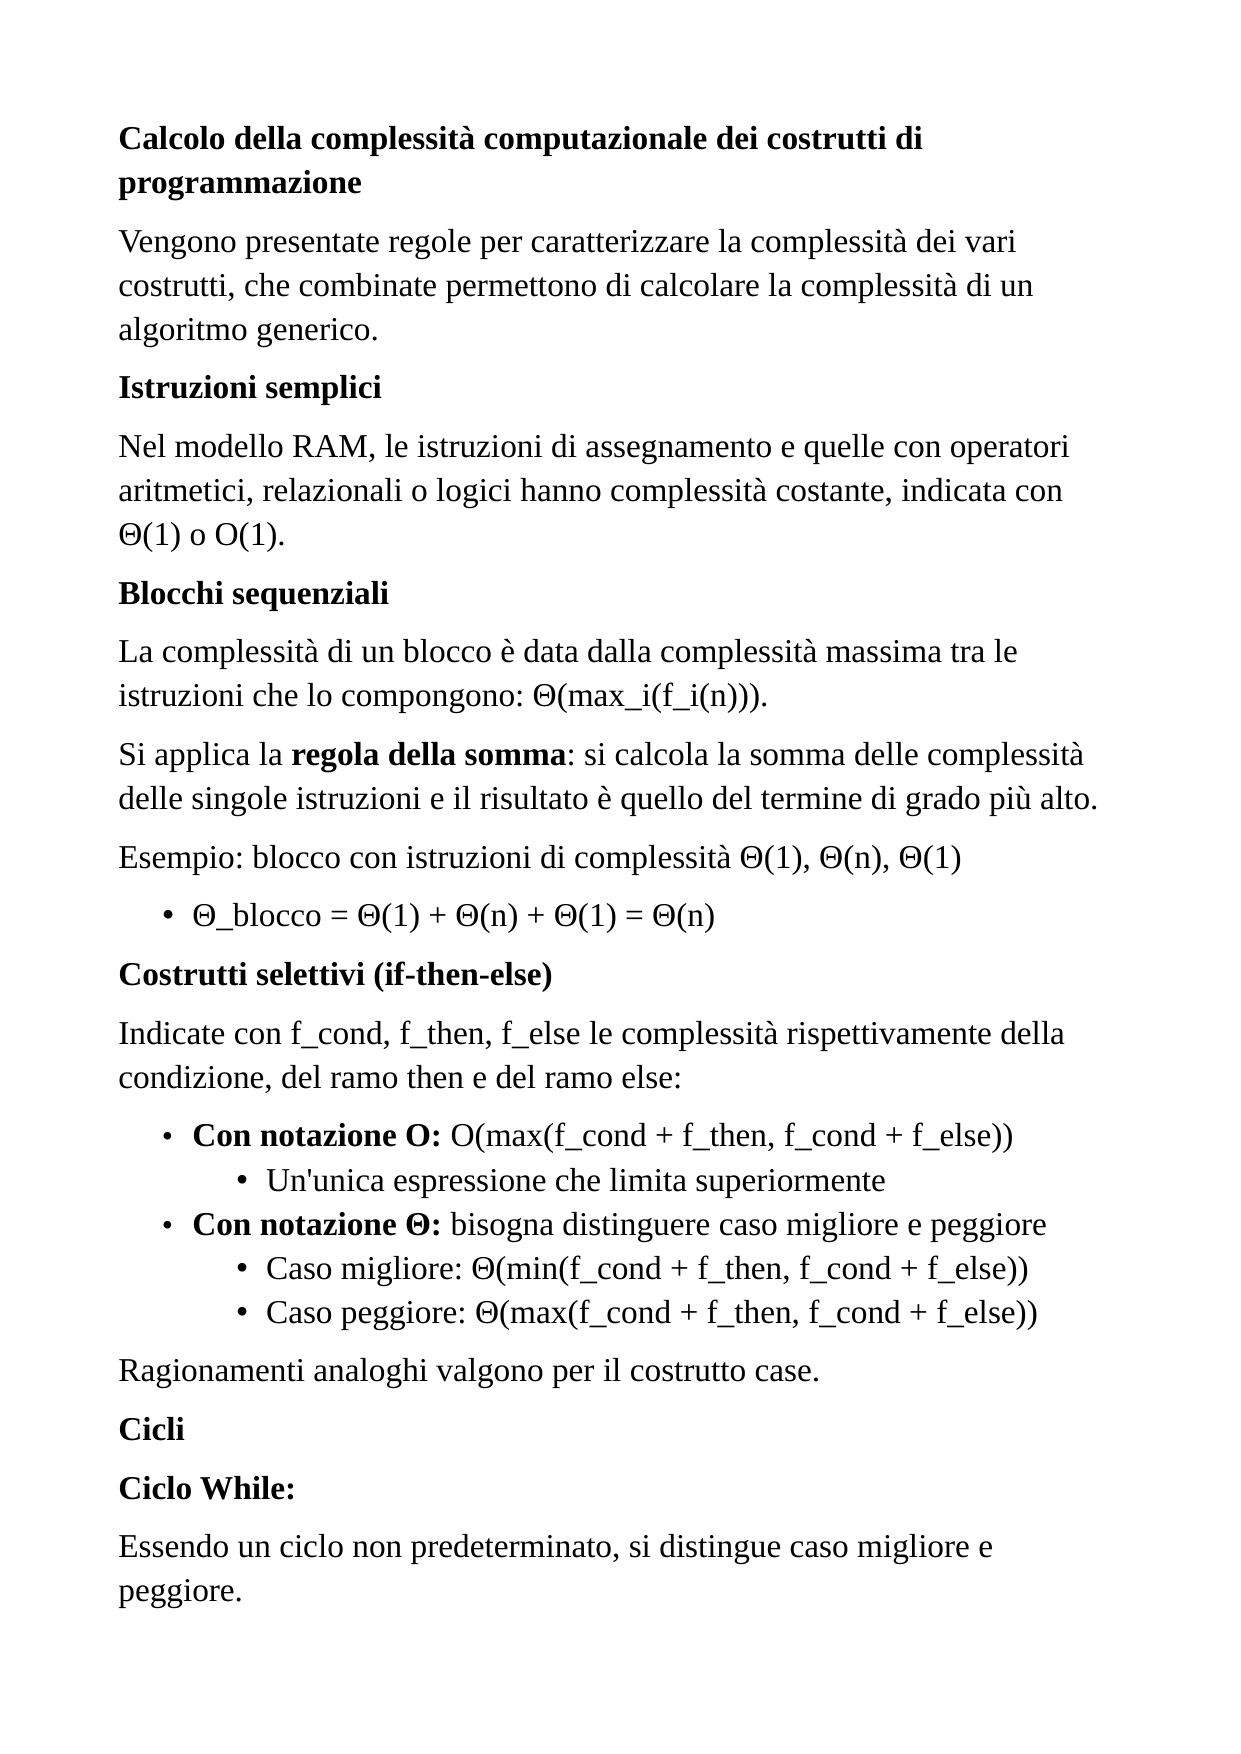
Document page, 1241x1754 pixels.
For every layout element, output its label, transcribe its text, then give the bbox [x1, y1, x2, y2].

list Con notazione Θ: bisogna distinguere caso migliore e peggiore [162, 1204, 1122, 1242]
text Ragionamenti analoghi valgono per il costrutto case. [118, 1351, 1122, 1389]
list Caso peggiore: Θ(max(f_cond + f_then, f_cond + f_else)) [236, 1292, 1122, 1330]
text Ciclo While: [118, 1468, 1122, 1506]
list Caso migliore: Θ(min(f_cond + f_then, f_cond + f_else)) [236, 1248, 1122, 1286]
text Costrutti selettivi (if-then-else) [118, 954, 1122, 993]
text Blocchi sequenziali [118, 573, 1122, 611]
text Vengono presentate regole per caratterizzare la complessità dei vari costrutti, che combinate permettono di calcolare la complessità di un algoritmo generico. [118, 221, 1122, 347]
list Θ_blocco = Θ(1) + Θ(n) + Θ(1) = Θ(n) [162, 896, 1122, 934]
text Nel modello RAM, le istruzioni di assegnamento e quelle con operatori aritmetici, relazionali o logici hanno complessità costante, indicata con Θ(1) o O(1). [118, 426, 1122, 553]
text La complessità di un blocco è data dalla complessità massima tra le istruzioni che lo compongono: Θ(max_i(f_i(n))). [118, 632, 1122, 714]
list Con notazione O: O(max(f_cond + f_then, f_cond + f_else)) [162, 1116, 1122, 1154]
text Si applica la regola della somma: si calcola la somma delle complessità delle singole istruzioni e il risultato è quello del termine di grado più alto. [118, 734, 1122, 817]
text Calcolo della complessità computazionale dei costrutti di programmazione [118, 118, 1122, 201]
text Cicli [118, 1409, 1122, 1448]
text Indicate con f_cond, f_then, f_else le complessità rispettivamente della condizione, del ramo then e del ramo else: [118, 1013, 1122, 1095]
text Esempio: blocco con istruzioni di complessità Θ(1), Θ(n), Θ(1) [118, 837, 1122, 875]
text Essendo un ciclo non predeterminato, si distingue caso migliore e peggiore. [118, 1527, 1122, 1609]
text Istruzioni semplici [118, 368, 1122, 406]
list Un'unica espressione che limita superiormente [236, 1160, 1122, 1198]
